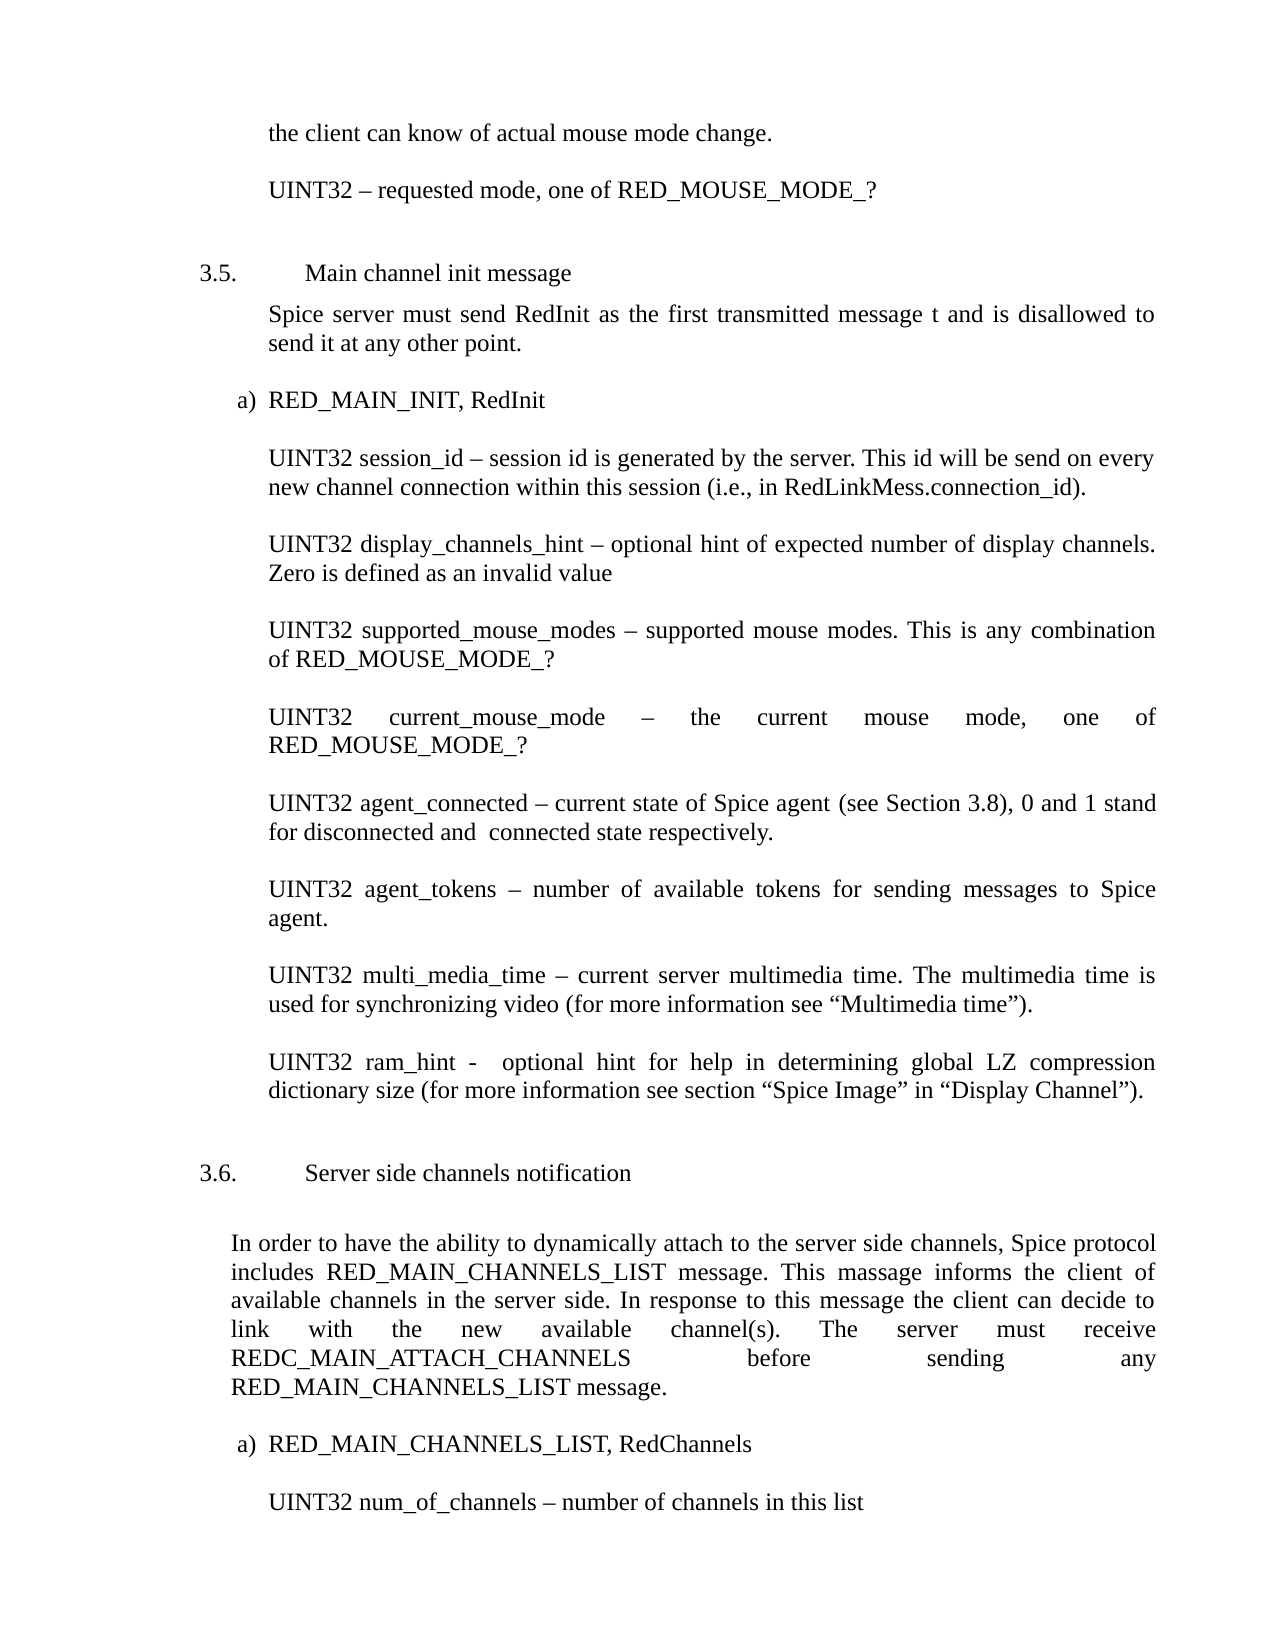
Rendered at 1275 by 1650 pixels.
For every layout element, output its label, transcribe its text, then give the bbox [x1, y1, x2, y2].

list UINT32 agent_connected – current state of Spice agent (see Section 3.8), 0 and 1 stand for disconnected and connected state respectively. [231, 788, 1157, 846]
list UINT32 – requested mode, one of RED_MOUSE_MODE_? [231, 176, 1157, 204]
subtitle Server side channels notification [193, 1158, 1157, 1187]
list UINT32 current_mouse_mode – the current mouse mode, one of RED_MOUSE_MODE_? [231, 702, 1157, 759]
list UINT32 supported_mouse_modes – supported mouse modes. This is any combination of RED_MOUSE_MODE_? [231, 616, 1157, 673]
list UINT32 agent_tokens – number of available tokens for sending messages to Spice agent. [231, 874, 1157, 932]
list Spice server must send RedInit as the first transmitted message t and is disallowed to send it at any other point. [231, 299, 1157, 357]
list UINT32 display_channels_hint – optional hint of expected number of display channels. Zero is defined as an invalid value [231, 529, 1157, 587]
list RED_MAIN_CHANNELS_LIST, RedChannels [231, 1429, 1157, 1458]
list the client can know of actual mouse mode change. [231, 118, 1157, 147]
list RED_MAIN_INIT, RedInit [231, 386, 1157, 414]
list UINT32 ram_hint - optional hint for help in determining global LZ compression dictionary size (for more information see section “Spice Image” in “Display Channel”). [231, 1047, 1157, 1104]
list In order to have the ability to dynamically attach to the server side channels, Spice protocol includes RED_MAIN_CHANNELS_LIST message. This massage informs the client of available channels in the server side. In response to this message the client can decide to link with the new available channel(s). The server must receive REDC_MAIN_ATTACH_CHANNELS before sending any RED_MAIN_CHANNELS_LIST message. [193, 1228, 1157, 1401]
list UINT32 num_of_channels – number of channels in this list [231, 1487, 1157, 1516]
subtitle Main channel init message [193, 258, 1157, 287]
list UINT32 multi_media_time – current server multimedia time. The multimedia time is used for synchronizing video (for more information see “Multimedia time”). [231, 961, 1157, 1018]
list UINT32 session_id – session id is generated by the server. This id will be send on every new channel connection within this session (i.e., in RedLinkMess.connection_id). [231, 443, 1157, 501]
